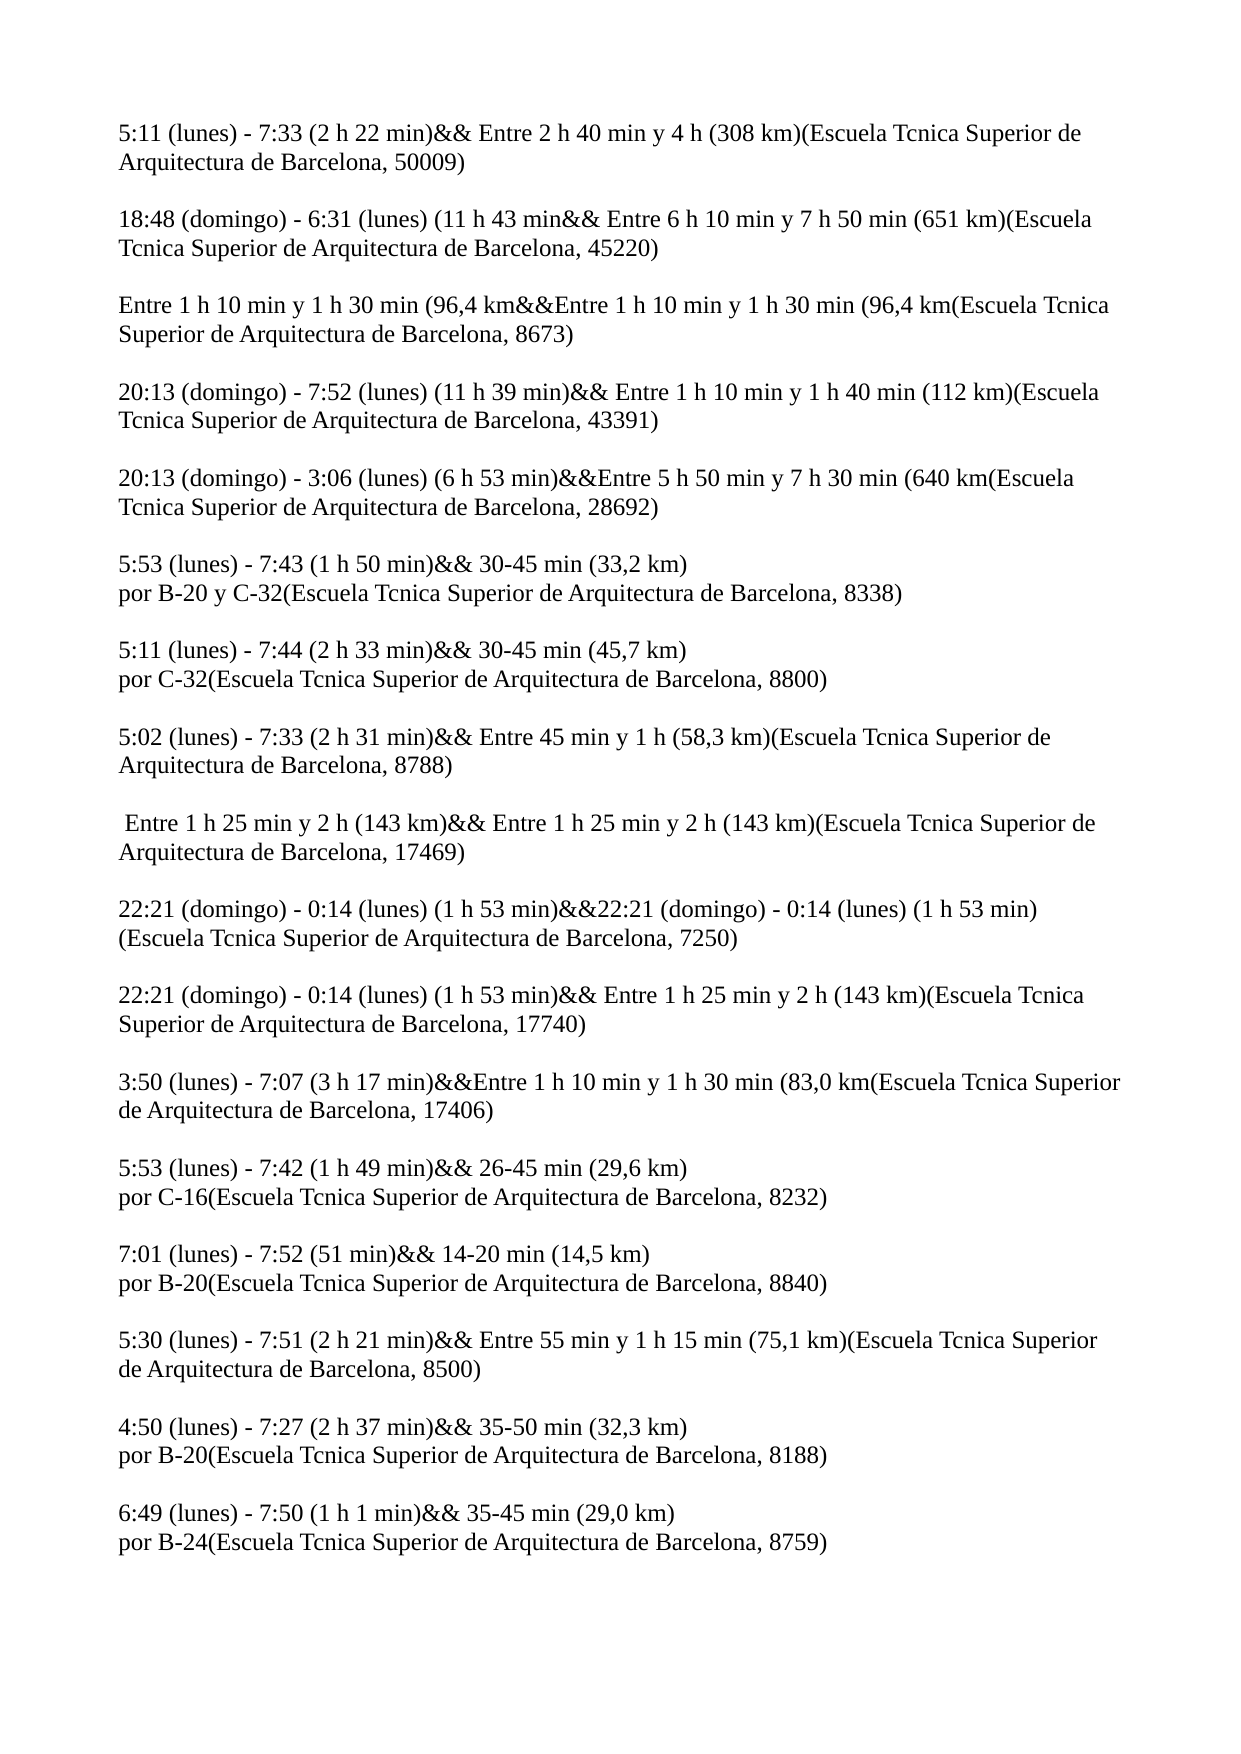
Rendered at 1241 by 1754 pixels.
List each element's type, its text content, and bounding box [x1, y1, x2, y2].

text 5:30 (lunes) - 7:51 (2 h 21 min)&& Entre 55 min y 1 h 15 min (75,1 km)(Escuela Tcnica Superior de Arquitectura de Barcelona, 8500) [118, 1326, 1122, 1383]
text 5:53 (lunes) - 7:42 (1 h 49 min)&& 26-45 min (29,6 km) [118, 1153, 1122, 1182]
text 22:21 (domingo) - 0:14 (lunes) (1 h 53 min)&&22:21 (domingo) - 0:14 (lunes) (1 h 53 min)(Escuela Tcnica Superior de Arquitectura de Barcelona, 7250) [118, 894, 1122, 952]
text por B-20 y C-32(Escuela Tcnica Superior de Arquitectura de Barcelona, 8338) [118, 578, 1122, 607]
text 20:13 (domingo) - 7:52 (lunes) (11 h 39 min)&& Entre 1 h 10 min y 1 h 40 min (112 km)(Escuela Tcnica Superior de Arquitectura de Barcelona, 43391) [118, 377, 1122, 434]
text 3:50 (lunes) - 7:07 (3 h 17 min)&&Entre 1 h 10 min y 1 h 30 min (83,0 km(Escuela Tcnica Superior de Arquitectura de Barcelona, 17406) [118, 1067, 1122, 1124]
text Entre 1 h 10 min y 1 h 30 min (96,4 km&&Entre 1 h 10 min y 1 h 30 min (96,4 km(Escuela Tcnica Superior de Arquitectura de Barcelona, 8673) [118, 291, 1122, 348]
text por B-20(Escuela Tcnica Superior de Arquitectura de Barcelona, 8840) [118, 1268, 1122, 1297]
text 5:11 (lunes) - 7:33 (2 h 22 min)&& Entre 2 h 40 min y 4 h (308 km)(Escuela Tcnica Superior de Arquitectura de Barcelona, 50009) [118, 118, 1122, 176]
text 20:13 (domingo) - 3:06 (lunes) (6 h 53 min)&&Entre 5 h 50 min y 7 h 30 min (640 km(Escuela Tcnica Superior de Arquitectura de Barcelona, 28692) [118, 463, 1122, 521]
text por C-32(Escuela Tcnica Superior de Arquitectura de Barcelona, 8800) [118, 664, 1122, 693]
text 5:11 (lunes) - 7:44 (2 h 33 min)&& 30-45 min (45,7 km) [118, 636, 1122, 664]
text por B-20(Escuela Tcnica Superior de Arquitectura de Barcelona, 8188) [118, 1441, 1122, 1469]
text 6:49 (lunes) - 7:50 (1 h 1 min)&& 35-45 min (29,0 km) [118, 1498, 1122, 1527]
text 5:53 (lunes) - 7:43 (1 h 50 min)&& 30-45 min (33,2 km) [118, 549, 1122, 578]
text Entre 1 h 25 min y 2 h (143 km)&& Entre 1 h 25 min y 2 h (143 km)(Escuela Tcnica Superior de Arquitectura de Barcelona, 17469) [118, 808, 1122, 866]
text 18:48 (domingo) - 6:31 (lunes) (11 h 43 min&& Entre 6 h 10 min y 7 h 50 min (651 km)(Escuela Tcnica Superior de Arquitectura de Barcelona, 45220) [118, 204, 1122, 262]
text 7:01 (lunes) - 7:52 (51 min)&& 14-20 min (14,5 km) [118, 1239, 1122, 1268]
text 5:02 (lunes) - 7:33 (2 h 31 min)&& Entre 45 min y 1 h (58,3 km)(Escuela Tcnica Superior de Arquitectura de Barcelona, 8788) [118, 722, 1122, 779]
text por B-24(Escuela Tcnica Superior de Arquitectura de Barcelona, 8759) [118, 1527, 1122, 1556]
text por C-16(Escuela Tcnica Superior de Arquitectura de Barcelona, 8232) [118, 1182, 1122, 1211]
text 22:21 (domingo) - 0:14 (lunes) (1 h 53 min)&& Entre 1 h 25 min y 2 h (143 km)(Escuela Tcnica Superior de Arquitectura de Barcelona, 17740) [118, 981, 1122, 1038]
text 4:50 (lunes) - 7:27 (2 h 37 min)&& 35-50 min (32,3 km) [118, 1412, 1122, 1441]
